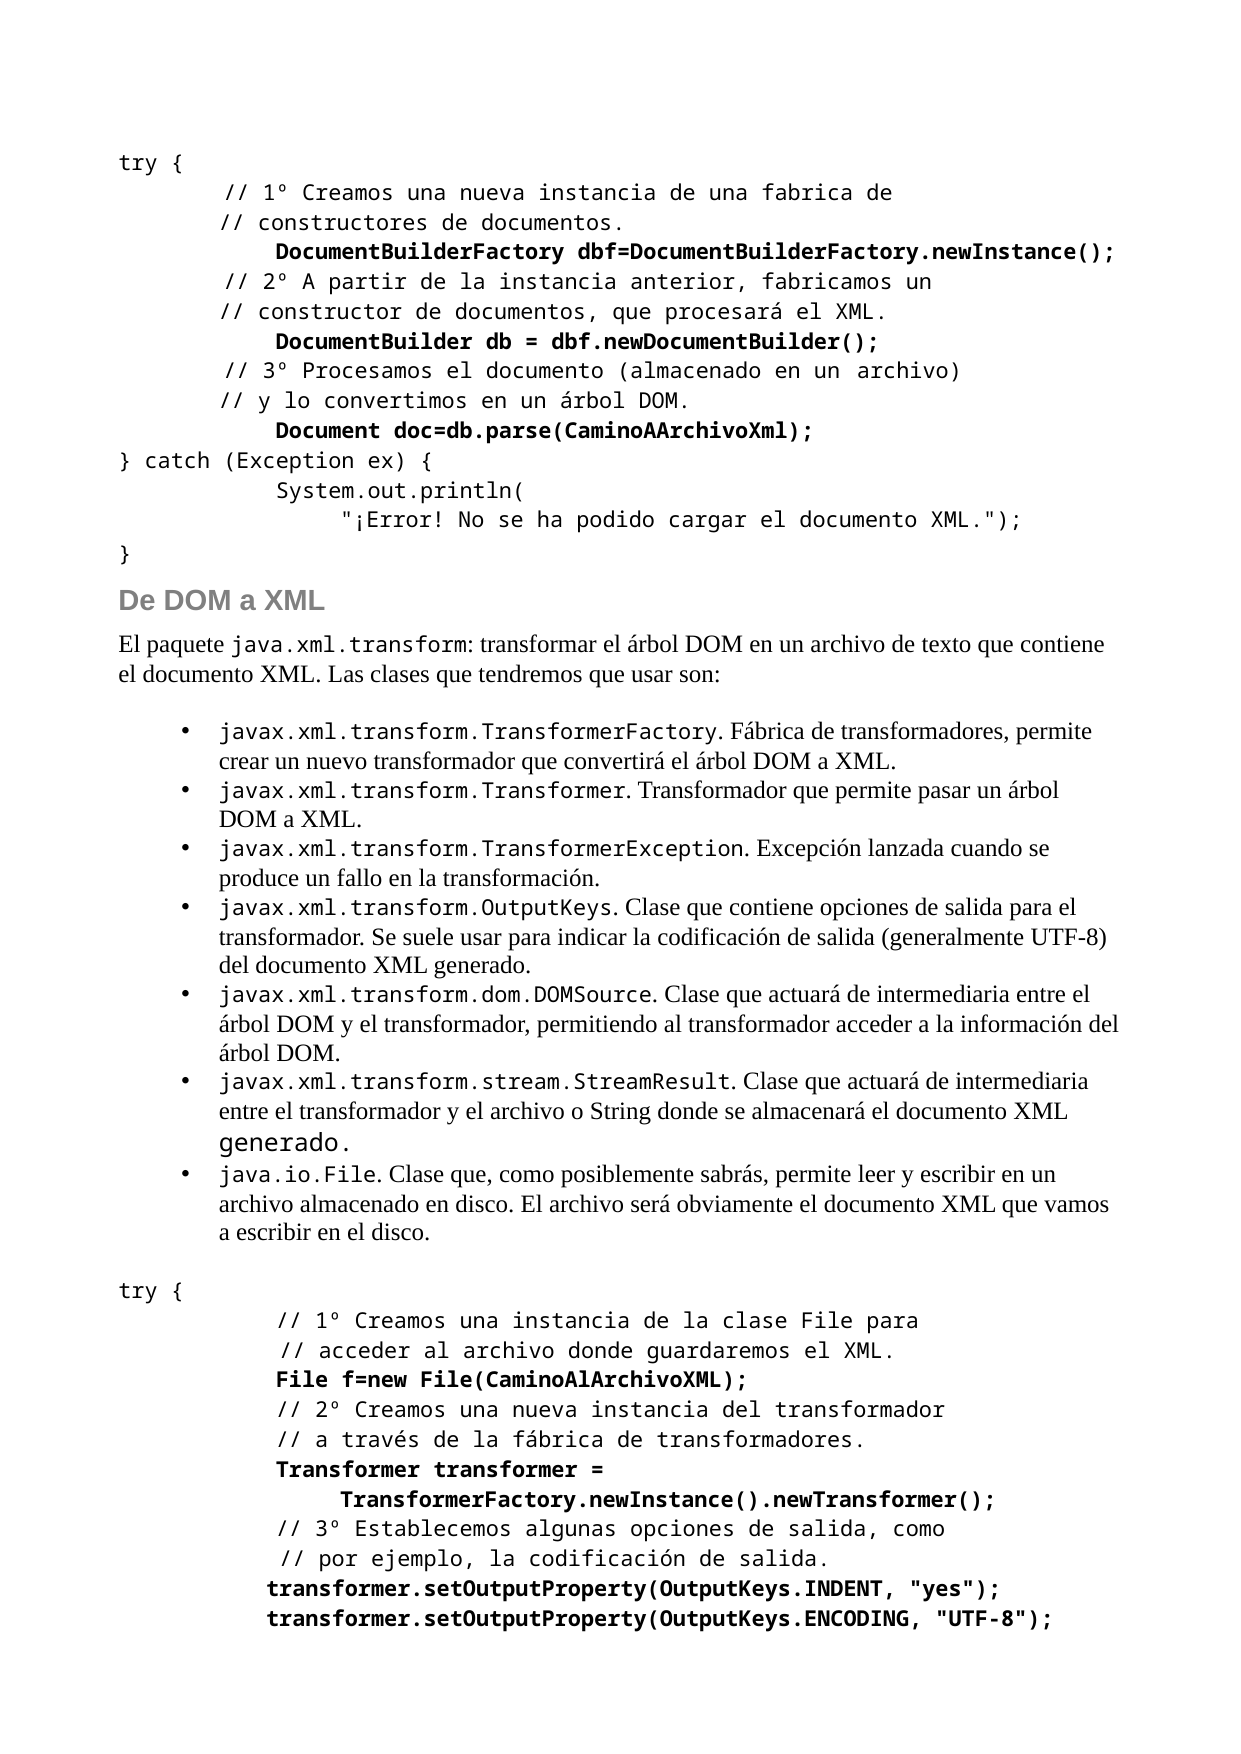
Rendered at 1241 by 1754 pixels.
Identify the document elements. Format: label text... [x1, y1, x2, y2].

list javax.xml.transform.TransformerException. Excepción lanzada cuando se produce un fallo en la transformación. [181, 833, 1122, 892]
list javax.xml.transform.dom.DOMSource. Clase que actuará de intermediaria entre el árbol DOM y el transformador, permitiendo al transformador acceder a la información del árbol DOM. [181, 979, 1122, 1066]
text } [118, 534, 1122, 568]
text try { [118, 1275, 1122, 1305]
text File f=new File(CaminoAlArchivoXML); [118, 1364, 1122, 1394]
text DocumentBuilderFactory dbf=DocumentBuilderFactory.newInstance(); [118, 236, 1122, 266]
text Document doc=db.parse(CaminoAArchivoXml); [118, 415, 1122, 445]
list java.io.File. Clase que, como posiblemente sabrás, permite leer y escribir en un archivo almacenado en disco. El archivo será obviamente el documento XML que vamos a escribir en el disco. [181, 1159, 1122, 1246]
text // acceder al archivo donde guardaremos el XML. [118, 1334, 1122, 1364]
text // 3º Procesamos el documento (almacenado en un archivo) // y lo convertimos en un árbol DOM. [118, 355, 1122, 415]
text // a través de la fábrica de transformadores. [118, 1424, 1122, 1454]
text // por ejemplo, la codificación de salida. [118, 1543, 1122, 1573]
text transformer.setOutputProperty(OutputKeys.INDENT, "yes"); [118, 1573, 1122, 1603]
text // 1º Creamos una nueva instancia de una fabrica de // constructores de documentos. [118, 177, 1122, 236]
text TransformerFactory.newInstance().newTransformer(); [118, 1483, 1122, 1513]
list javax.xml.transform.Transformer. Transformador que permite pasar un árbol DOM a XML. [181, 775, 1122, 833]
text transformer.setOutputProperty(OutputKeys.ENCODING, "UTF-8"); [118, 1603, 1122, 1632]
list javax.xml.transform.OutputKeys. Clase que contiene opciones de salida para el transformador. Se suele usar para indicar la codificación de salida (generalmente UTF-8) del documento XML generado. [181, 892, 1122, 979]
text // 3º Establecemos algunas opciones de salida, como [118, 1513, 1122, 1543]
text // 2º Creamos una nueva instancia del transformador [118, 1394, 1122, 1424]
text Transformer transformer = [118, 1454, 1122, 1483]
text System.out.println( [118, 474, 1122, 504]
text El paquete java.xml.transform: transformar el árbol DOM en un archivo de texto que contiene el documento XML. Las clases que tendremos que usar son: [118, 629, 1122, 687]
text // 1º Creamos una instancia de la clase File para [118, 1305, 1122, 1334]
text DocumentBuilder db = dbf.newDocumentBuilder(); [118, 326, 1122, 355]
text // 2º A partir de la instancia anterior, fabricamos un // constructor de documentos, que procesará el XML. [118, 266, 1122, 326]
subtitle De DOM a XML [118, 583, 1122, 616]
list javax.xml.transform.TransformerFactory. Fábrica de transformadores, permite crear un nuevo transformador que convertirá el árbol DOM a XML. [181, 716, 1122, 775]
text try { [118, 147, 1122, 177]
text "¡Error! No se ha podido cargar el documento XML."); [118, 504, 1122, 534]
list javax.xml.transform.stream.StreamResult. Clase que actuará de intermediaria entre el transformador y el archivo o String donde se almacenará el documento XML generado. [181, 1066, 1122, 1159]
text } catch (Exception ex) { [118, 445, 1122, 474]
